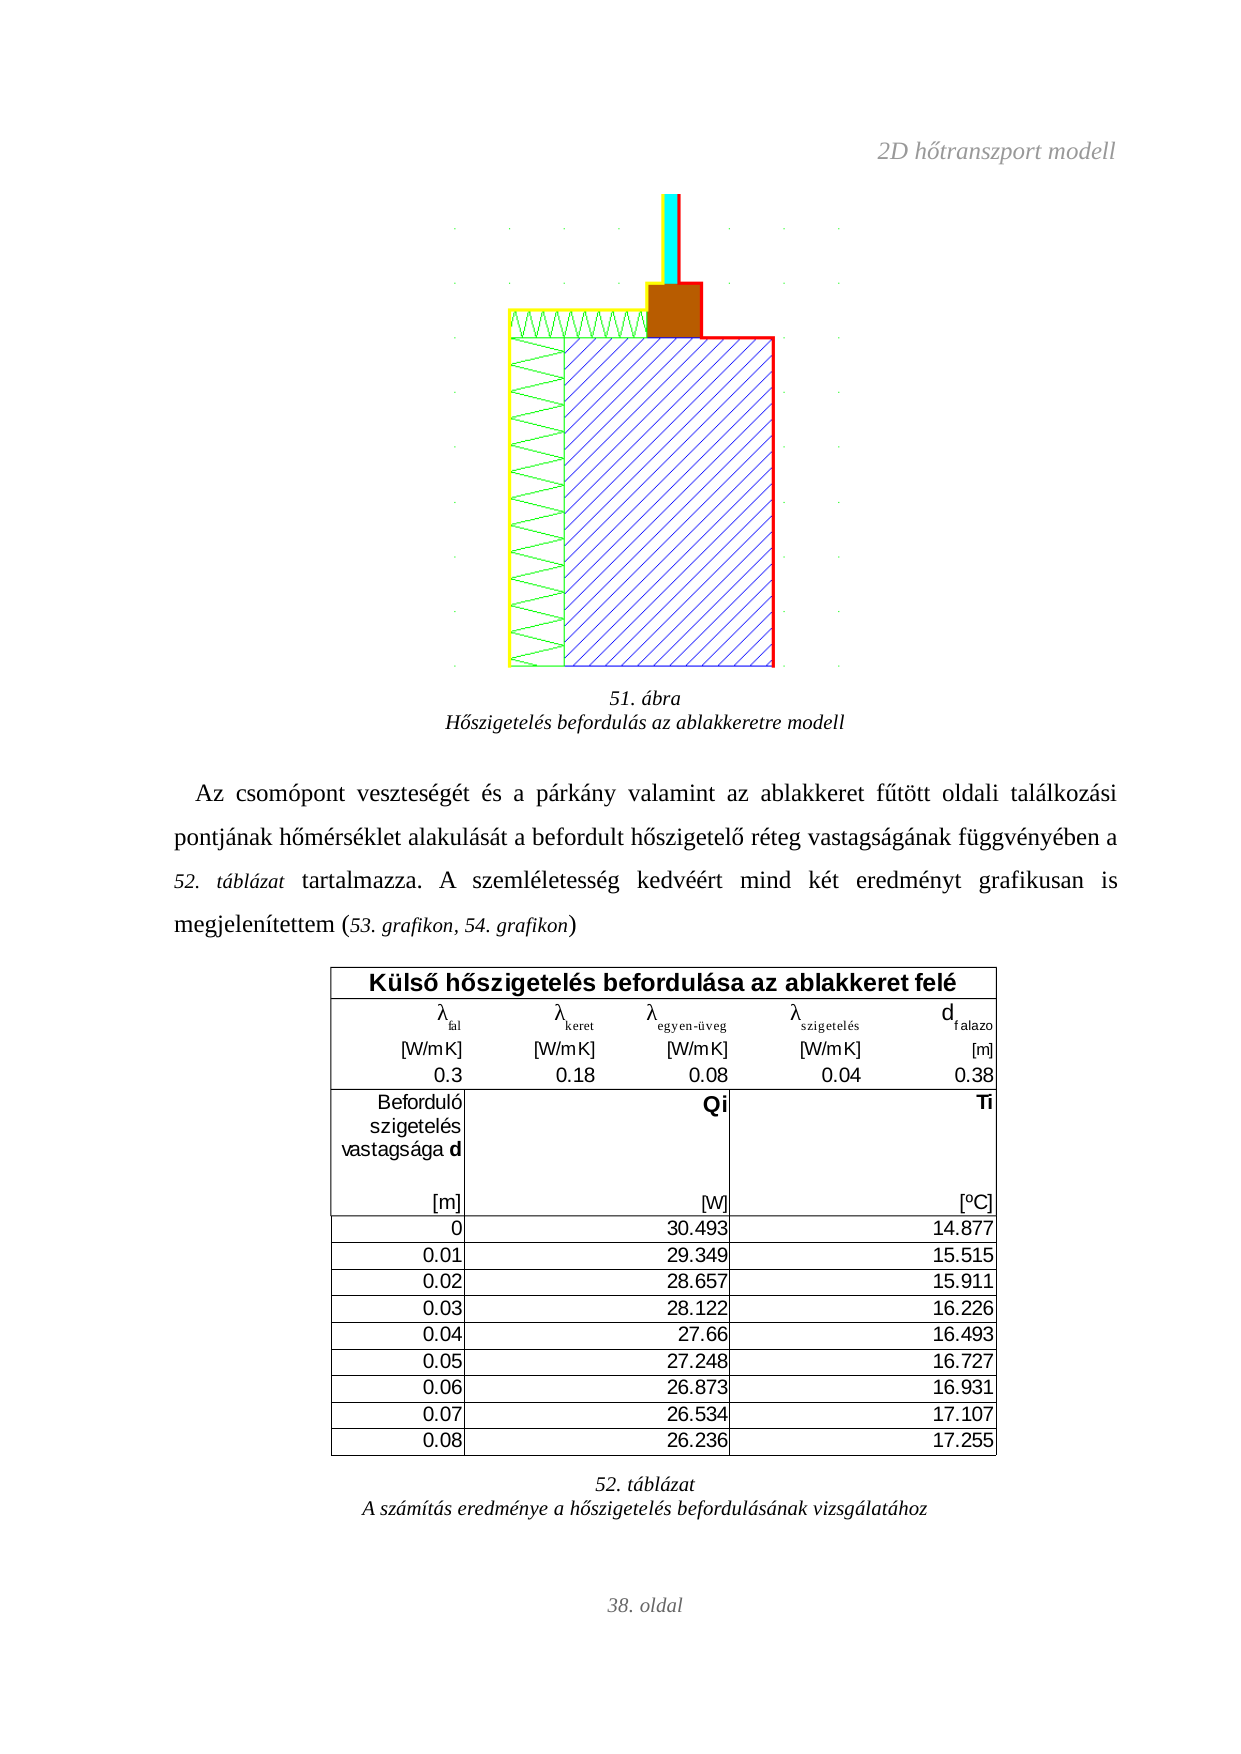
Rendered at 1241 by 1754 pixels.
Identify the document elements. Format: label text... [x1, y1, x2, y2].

picture [450, 194, 864, 672]
text 52. táblázat [174, 1471, 1118, 1496]
text A számítás eredménye a hőszigetelés befordulásának vizsgálatához [174, 1496, 1118, 1519]
text 51. ábra [174, 686, 1118, 710]
text Az csomópont veszteségét és a párkány valamint az ablakkeret fűtött oldali találkozási pontjának hőmérséklet alakulását a befordult hőszigetelő réteg vastagságának függvényében a 52. táblázat tartalmazza. A szemléletesség kedvéért mind két eredményt grafikusan is megjelenítettem (53. grafikon, 54. grafikon) [174, 778, 1118, 937]
text Hőszigetelés befordulás az ablakkeretre modell [174, 710, 1118, 734]
